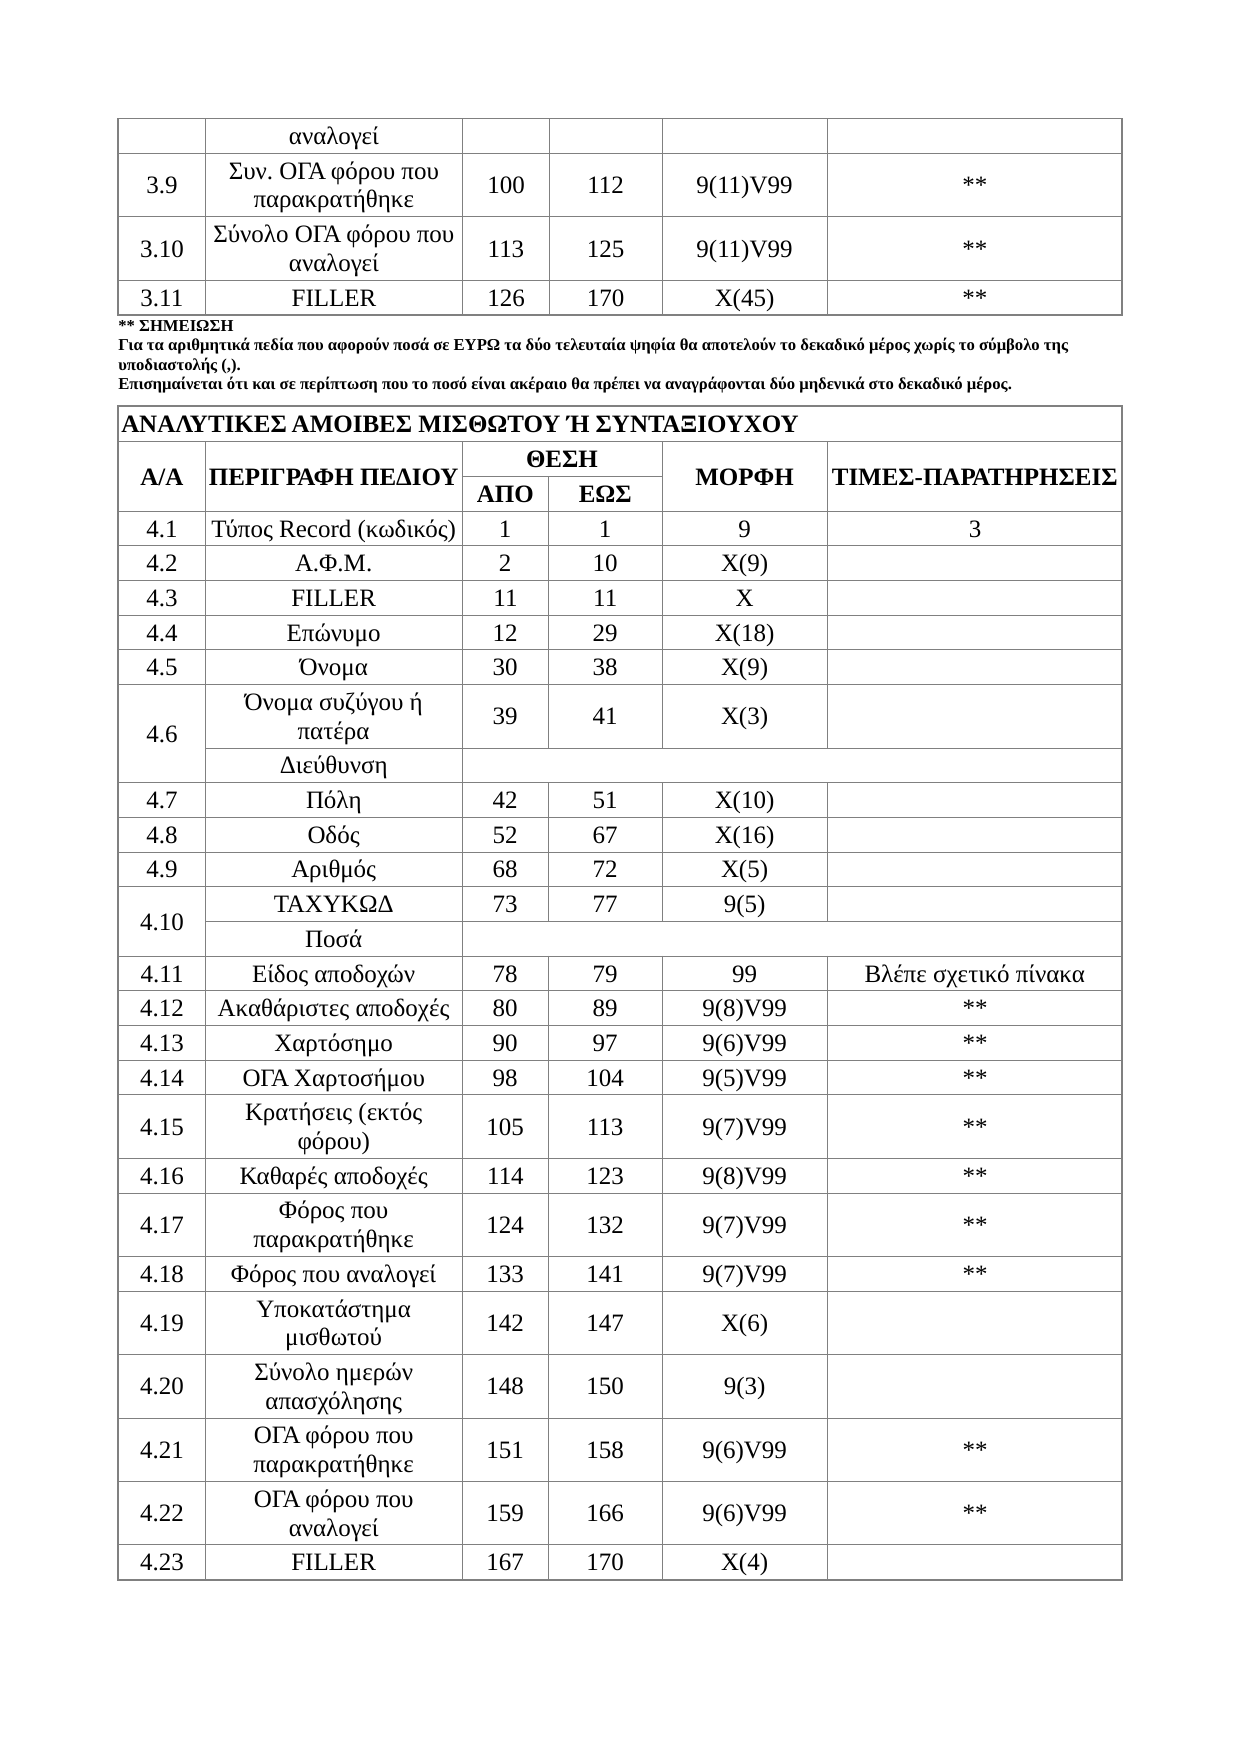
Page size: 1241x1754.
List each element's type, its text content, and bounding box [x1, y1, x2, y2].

table_cell 112 [550, 154, 662, 216]
table_cell 141 [549, 1257, 662, 1291]
table_cell 68 [463, 853, 548, 886]
table_cell 113 [549, 1095, 662, 1158]
table_cell 4.14 [119, 1061, 205, 1094]
table_cell ΟΓΑ Χαρτοσήμου [206, 1061, 462, 1094]
table_cell 90 [463, 1026, 548, 1060]
table_cell ** [828, 1257, 1121, 1291]
table_cell Φόρος που αναλογεί [206, 1257, 462, 1291]
table_cell [463, 749, 1121, 782]
table_cell Ακαθάριστες αποδοχές [206, 991, 462, 1025]
table_cell 125 [550, 217, 662, 280]
table_cell 3 [828, 512, 1121, 545]
table_cell ΤΙΜΕΣ-ΠΑΡΑΤΗΡΗΣΕΙΣ [828, 442, 1121, 511]
table_cell 80 [463, 991, 548, 1025]
table_cell 9(7)V99 [663, 1095, 827, 1158]
table_cell 4.2 [119, 546, 205, 580]
table_cell 166 [549, 1482, 662, 1544]
table_cell 97 [549, 1026, 662, 1060]
table_cell 4.5 [119, 650, 205, 684]
table_cell [828, 818, 1121, 852]
table_cell 133 [463, 1257, 548, 1291]
table_cell 52 [463, 818, 548, 852]
table_cell [828, 685, 1121, 747]
table_cell ΟΓΑ φόρου που αναλογεί [206, 1482, 462, 1544]
table_cell 4.16 [119, 1159, 205, 1192]
table_cell 142 [463, 1292, 548, 1354]
table_cell 72 [549, 853, 662, 886]
table_cell Υποκατάστημα μισθωτού [206, 1292, 462, 1354]
table_cell 158 [549, 1419, 662, 1481]
table_cell Συν. ΟΓΑ φόρου που παρακρατήθηκε [206, 154, 462, 216]
table_cell [828, 853, 1121, 886]
table_cell 98 [463, 1061, 548, 1094]
table_cell Χ(10) [663, 783, 827, 817]
table_cell [828, 650, 1121, 684]
table_cell 167 [463, 1545, 548, 1579]
table_cell 4.7 [119, 783, 205, 817]
table_cell 4.3 [119, 581, 205, 615]
table_cell [463, 119, 549, 153]
table_cell Διεύθυνση [206, 749, 462, 782]
table_cell 4.23 [119, 1545, 205, 1579]
table_cell [828, 119, 1121, 153]
table_cell 77 [549, 887, 662, 921]
table_cell 4.12 [119, 991, 205, 1025]
table_cell 3.11 [119, 281, 205, 314]
table_cell 30 [463, 650, 548, 684]
table_cell ΘΕΣΗ [463, 442, 662, 476]
table_cell 89 [549, 991, 662, 1025]
table_cell ** [828, 281, 1121, 314]
table_cell 9(6)V99 [663, 1026, 827, 1060]
table_cell 78 [463, 957, 548, 990]
table_cell 67 [549, 818, 662, 852]
table_cell αναλογεί [206, 119, 462, 153]
table_cell 170 [550, 281, 662, 314]
table_cell 79 [549, 957, 662, 990]
table_cell Αριθμός [206, 853, 462, 886]
table_cell 9 [663, 512, 827, 545]
table_cell 2 [463, 546, 548, 580]
table_cell 148 [463, 1355, 548, 1417]
table_cell [828, 616, 1121, 649]
table_cell ** [828, 1482, 1121, 1544]
table_cell 39 [463, 685, 548, 747]
table_cell 4.13 [119, 1026, 205, 1060]
table_cell 104 [549, 1061, 662, 1094]
table_cell [828, 1545, 1121, 1579]
table_cell Χ [663, 581, 827, 615]
table_cell 132 [549, 1194, 662, 1256]
table_cell [828, 581, 1121, 615]
table_cell Χ(45) [663, 281, 827, 314]
table_cell ΟΓΑ φόρου που παρακρατήθηκε [206, 1419, 462, 1481]
table_cell 73 [463, 887, 548, 921]
table_cell Όνομα συζύγου ή πατέρα [206, 685, 462, 747]
table_header ΑΝΑΛΥΤΙΚΕΣ ΑΜΟΙΒΕΣ ΜΙΣΘΩΤΟΥ Ή ΣΥΝΤΑΞΙΟΥΧΟΥ [119, 407, 1121, 441]
table_cell 4.17 [119, 1194, 205, 1256]
table_cell ΠΕΡΙΓΡΑΦΗ ΠΕΔΙΟΥ [206, 442, 462, 511]
table_cell ** [828, 991, 1121, 1025]
table_cell 29 [549, 616, 662, 649]
table_cell 4.18 [119, 1257, 205, 1291]
table_cell 4.4 [119, 616, 205, 649]
table_cell 9(11)V99 [663, 217, 827, 280]
table_cell [828, 546, 1121, 580]
text ** ΣΗΜΕΙΩΣΗ Για τα αριθμητικά πεδία που αφορούν ποσά σε ΕΥΡΩ τα δύο τελευταία ψηφία θα αποτελούν το δεκαδικό μέρος χωρίς το σύμβολο της υποδιαστολής (,). Επισημαίνεται ότι και σε περίπτωση που το ποσό είναι ακέραιο θα πρέπει να αναγράφονται δύο μηδενικά στο δεκαδικό μέρος. [118, 316, 1122, 393]
table_cell ** [828, 1061, 1121, 1094]
table_cell Τύπος Record (κωδικός) [206, 512, 462, 545]
table_cell 42 [463, 783, 548, 817]
table_cell 4.11 [119, 957, 205, 990]
table_cell 9(7)V99 [663, 1257, 827, 1291]
table_cell 9(6)V99 [663, 1482, 827, 1544]
table_cell ΑΠΟ [463, 477, 548, 511]
table_cell ** [828, 1026, 1121, 1060]
table_cell 113 [463, 217, 549, 280]
table_cell ** [828, 1194, 1121, 1256]
table_cell 4.15 [119, 1095, 205, 1158]
table_cell [119, 119, 205, 153]
table_cell 11 [549, 581, 662, 615]
table_cell ΜΟΡΦΗ [663, 442, 827, 511]
table_cell 99 [663, 957, 827, 990]
table_cell ΤΑΧΥΚΩΔ [206, 887, 462, 921]
table_cell Καθαρές αποδοχές [206, 1159, 462, 1192]
table_cell Χ(4) [663, 1545, 827, 1579]
table_cell ** [828, 1095, 1121, 1158]
table_cell Ποσά [206, 922, 462, 956]
table_cell Χ(16) [663, 818, 827, 852]
table_cell Α/Α [119, 442, 205, 511]
table_cell 4.10 [119, 887, 205, 956]
table_cell 151 [463, 1419, 548, 1481]
table_cell 114 [463, 1159, 548, 1192]
table_cell 3.10 [119, 217, 205, 280]
table_cell Χ(6) [663, 1292, 827, 1354]
table_cell 4.9 [119, 853, 205, 886]
table_cell 4.21 [119, 1419, 205, 1481]
table_cell 147 [549, 1292, 662, 1354]
table_cell 12 [463, 616, 548, 649]
table_cell 51 [549, 783, 662, 817]
table_cell 4.20 [119, 1355, 205, 1417]
table_cell Πόλη [206, 783, 462, 817]
table_cell [828, 1355, 1121, 1417]
table_cell 9(7)V99 [663, 1194, 827, 1256]
table_cell 4.22 [119, 1482, 205, 1544]
table_cell 4.19 [119, 1292, 205, 1354]
table_cell 9(8)V99 [663, 1159, 827, 1192]
table_cell 4.1 [119, 512, 205, 545]
table_cell Κρατήσεις (εκτός φόρου) [206, 1095, 462, 1158]
table_cell ** [828, 217, 1121, 280]
table_cell 9(5)V99 [663, 1061, 827, 1094]
table_cell Χ(3) [663, 685, 827, 747]
table_cell [663, 119, 827, 153]
table_cell [550, 119, 662, 153]
table_cell 4.6 [119, 685, 205, 782]
table_cell Επώνυμο [206, 616, 462, 649]
table_cell Όνομα [206, 650, 462, 684]
table_cell 1 [463, 512, 548, 545]
table_cell Βλέπε σχετικό πίνακα [828, 957, 1121, 990]
table_cell Χαρτόσημο [206, 1026, 462, 1060]
table_cell 9(3) [663, 1355, 827, 1417]
table_cell FILLER [206, 281, 462, 314]
table_cell 9(8)V99 [663, 991, 827, 1025]
table_cell 9(11)V99 [663, 154, 827, 216]
table_cell 123 [549, 1159, 662, 1192]
table_cell Είδος αποδοχών [206, 957, 462, 990]
table_cell Χ(5) [663, 853, 827, 886]
table_cell ** [828, 1159, 1121, 1192]
table_cell 159 [463, 1482, 548, 1544]
table_cell 11 [463, 581, 548, 615]
table_cell FILLER [206, 581, 462, 615]
table_cell Χ(18) [663, 616, 827, 649]
table_cell [828, 783, 1121, 817]
table_cell Σύνολο ΟΓΑ φόρου που αναλογεί [206, 217, 462, 280]
table_cell 9(5) [663, 887, 827, 921]
table_cell 3.9 [119, 154, 205, 216]
table_cell [828, 1292, 1121, 1354]
table_cell [828, 887, 1121, 921]
table_cell ** [828, 1419, 1121, 1481]
table_cell Χ(9) [663, 650, 827, 684]
table_cell 124 [463, 1194, 548, 1256]
table_cell Φόρος που παρακρατήθηκε [206, 1194, 462, 1256]
table_cell 10 [549, 546, 662, 580]
table_cell 9(6)V99 [663, 1419, 827, 1481]
table_cell 38 [549, 650, 662, 684]
table_cell FILLER [206, 1545, 462, 1579]
table_cell 100 [463, 154, 549, 216]
table_cell Α.Φ.Μ. [206, 546, 462, 580]
table_cell 126 [463, 281, 549, 314]
table_cell Χ(9) [663, 546, 827, 580]
table_cell 105 [463, 1095, 548, 1158]
table_cell 4.8 [119, 818, 205, 852]
table_cell 150 [549, 1355, 662, 1417]
table_cell Οδός [206, 818, 462, 852]
table_cell ΕΩΣ [549, 477, 662, 511]
table_cell 170 [549, 1545, 662, 1579]
table_cell 1 [549, 512, 662, 545]
table_cell Σύνολο ημερών απασχόλησης [206, 1355, 462, 1417]
table_cell ** [828, 154, 1121, 216]
table_cell 41 [549, 685, 662, 747]
table_cell [463, 922, 1121, 956]
